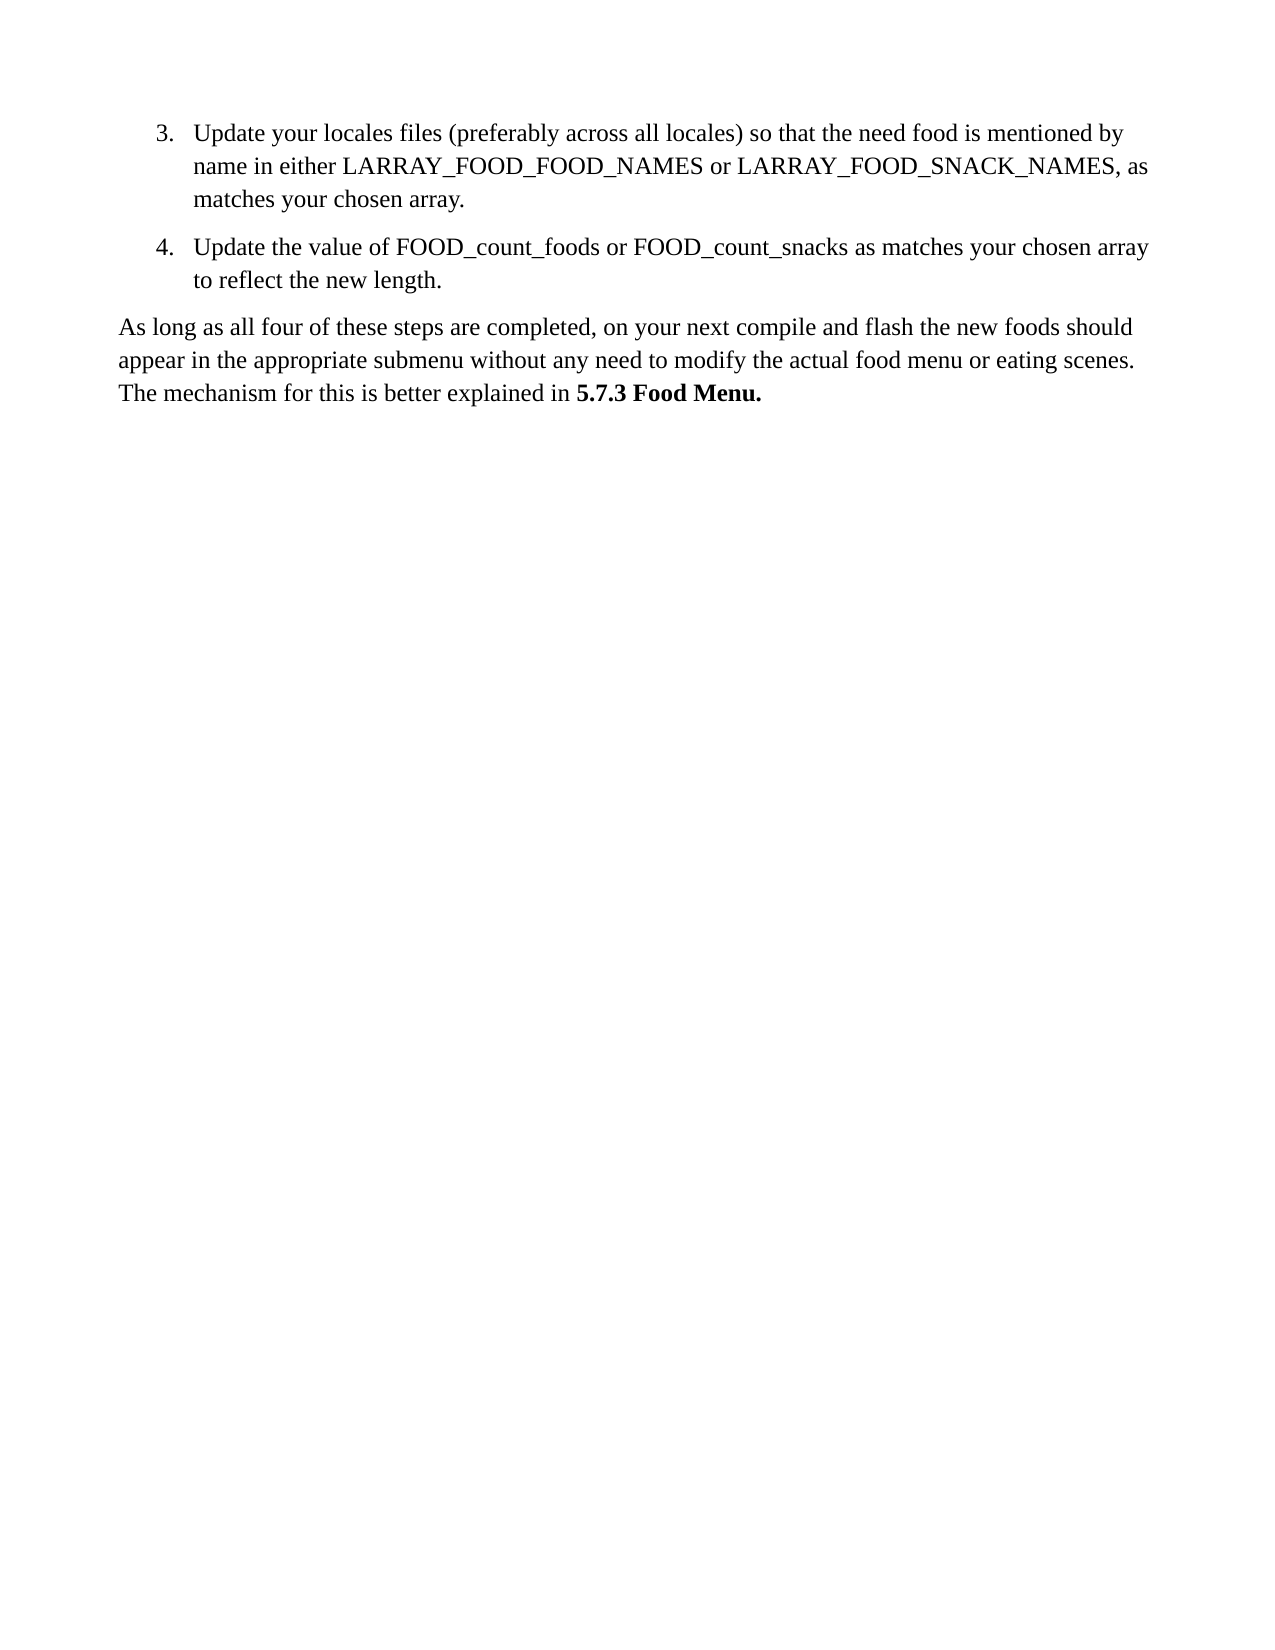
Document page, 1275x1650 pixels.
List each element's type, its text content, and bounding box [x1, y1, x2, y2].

list Update your locales files (preferably across all locales) so that the need food is mentioned by name in either LARRAY_FOOD_FOOD_NAMES or LARRAY_FOOD_SNACK_NAMES, as matches your chosen array. [156, 118, 1157, 213]
list Update the value of FOOD_count_foods or FOOD_count_snacks as matches your chosen array to reflect the new length. [156, 232, 1157, 293]
text As long as all four of these steps are completed, on your next compile and flash the new foods should appear in the appropriate submenu without any need to modify the actual food menu or eating scenes. The mechanism for this is better explained in 5.7.3 Food Menu. [118, 312, 1157, 407]
